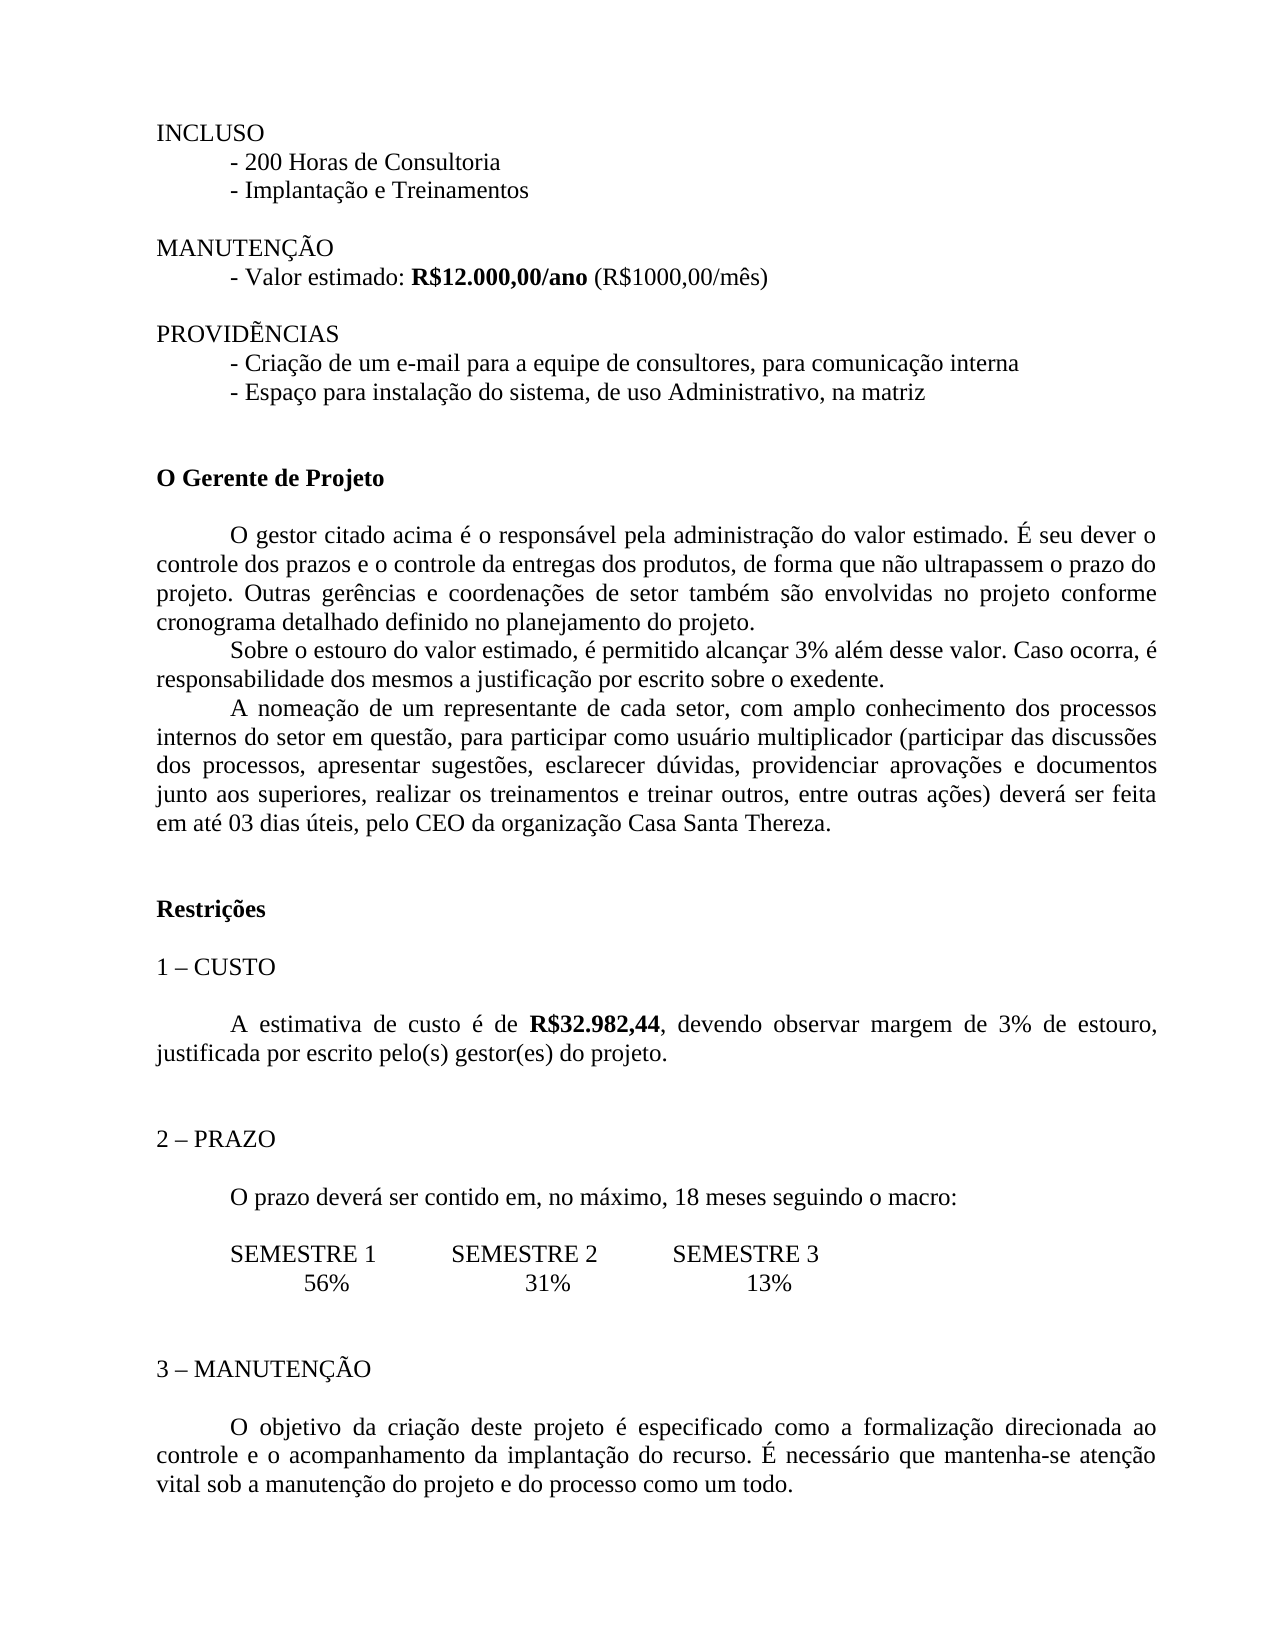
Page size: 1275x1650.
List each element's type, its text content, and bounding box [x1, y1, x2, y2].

text - Espaço para instalação do sistema, de uso Administrativo, na matriz [156, 377, 1158, 406]
text PROVIDẼNCIAS [156, 319, 1158, 348]
text A nomeação de um representante de cada setor, com amplo conhecimento dos processos internos do setor em questão, para participar como usuário multiplicador (participar das discussões dos processos, apresentar sugestões, esclarecer dúvidas, providenciar aprovações e documentos junto aos superiores, realizar os treinamentos e treinar outros, entre outras ações) deverá ser feita em até 03 dias úteis, pelo CEO da organização Casa Santa Thereza. [156, 693, 1158, 837]
text Sobre o estouro do valor estimado, é permitido alcançar 3% além desse valor. Caso ocorra, é responsabilidade dos mesmos a justificação por escrito sobre o exedente. [156, 636, 1158, 693]
text O prazo deverá ser contido em, no máximo, 18 meses seguindo o macro: [156, 1182, 1158, 1211]
text - Criação de um e-mail para a equipe de consultores, para comunicação interna [156, 348, 1158, 377]
text A estimativa de custo é de R$32.982,44, devendo observar margem de 3% de estouro, justificada por escrito pelo(s) gestor(es) do projeto. [156, 1009, 1158, 1067]
text SEMESTRE 1 SEMESTRE 2 SEMESTRE 3 [156, 1239, 1158, 1268]
text MANUTENÇÃO [156, 233, 1158, 262]
text INCLUSO [156, 118, 1158, 147]
text 3 – MANUTENÇÃO [156, 1354, 1158, 1383]
text 56% 31% 13% [156, 1268, 1158, 1297]
text - 200 Horas de Consultoria [156, 147, 1158, 176]
text O gestor citado acima é o responsável pela administração do valor estimado. É seu dever o controle dos prazos e o controle da entregas dos produtos, de forma que não ultrapassem o prazo do projeto. Outras gerências e coordenações de setor também são envolvidas no projeto conforme cronograma detalhado definido no planejamento do projeto. [156, 521, 1158, 636]
text O objetivo da criação deste projeto é especificado como a formalização direcionada ao controle e o acompanhamento da implantação do recurso. É necessário que mantenha-se atenção vital sob a manutenção do projeto e do processo como um todo. [156, 1412, 1158, 1498]
text Restrições [156, 894, 1158, 923]
text O Gerente de Projeto [156, 463, 1158, 492]
text 2 – PRAZO [156, 1124, 1158, 1153]
text - Implantação e Treinamentos [156, 176, 1158, 204]
text - Valor estimado: R$12.000,00/ano (R$1000,00/mês) [156, 262, 1158, 291]
text 1 – CUSTO [156, 952, 1158, 981]
